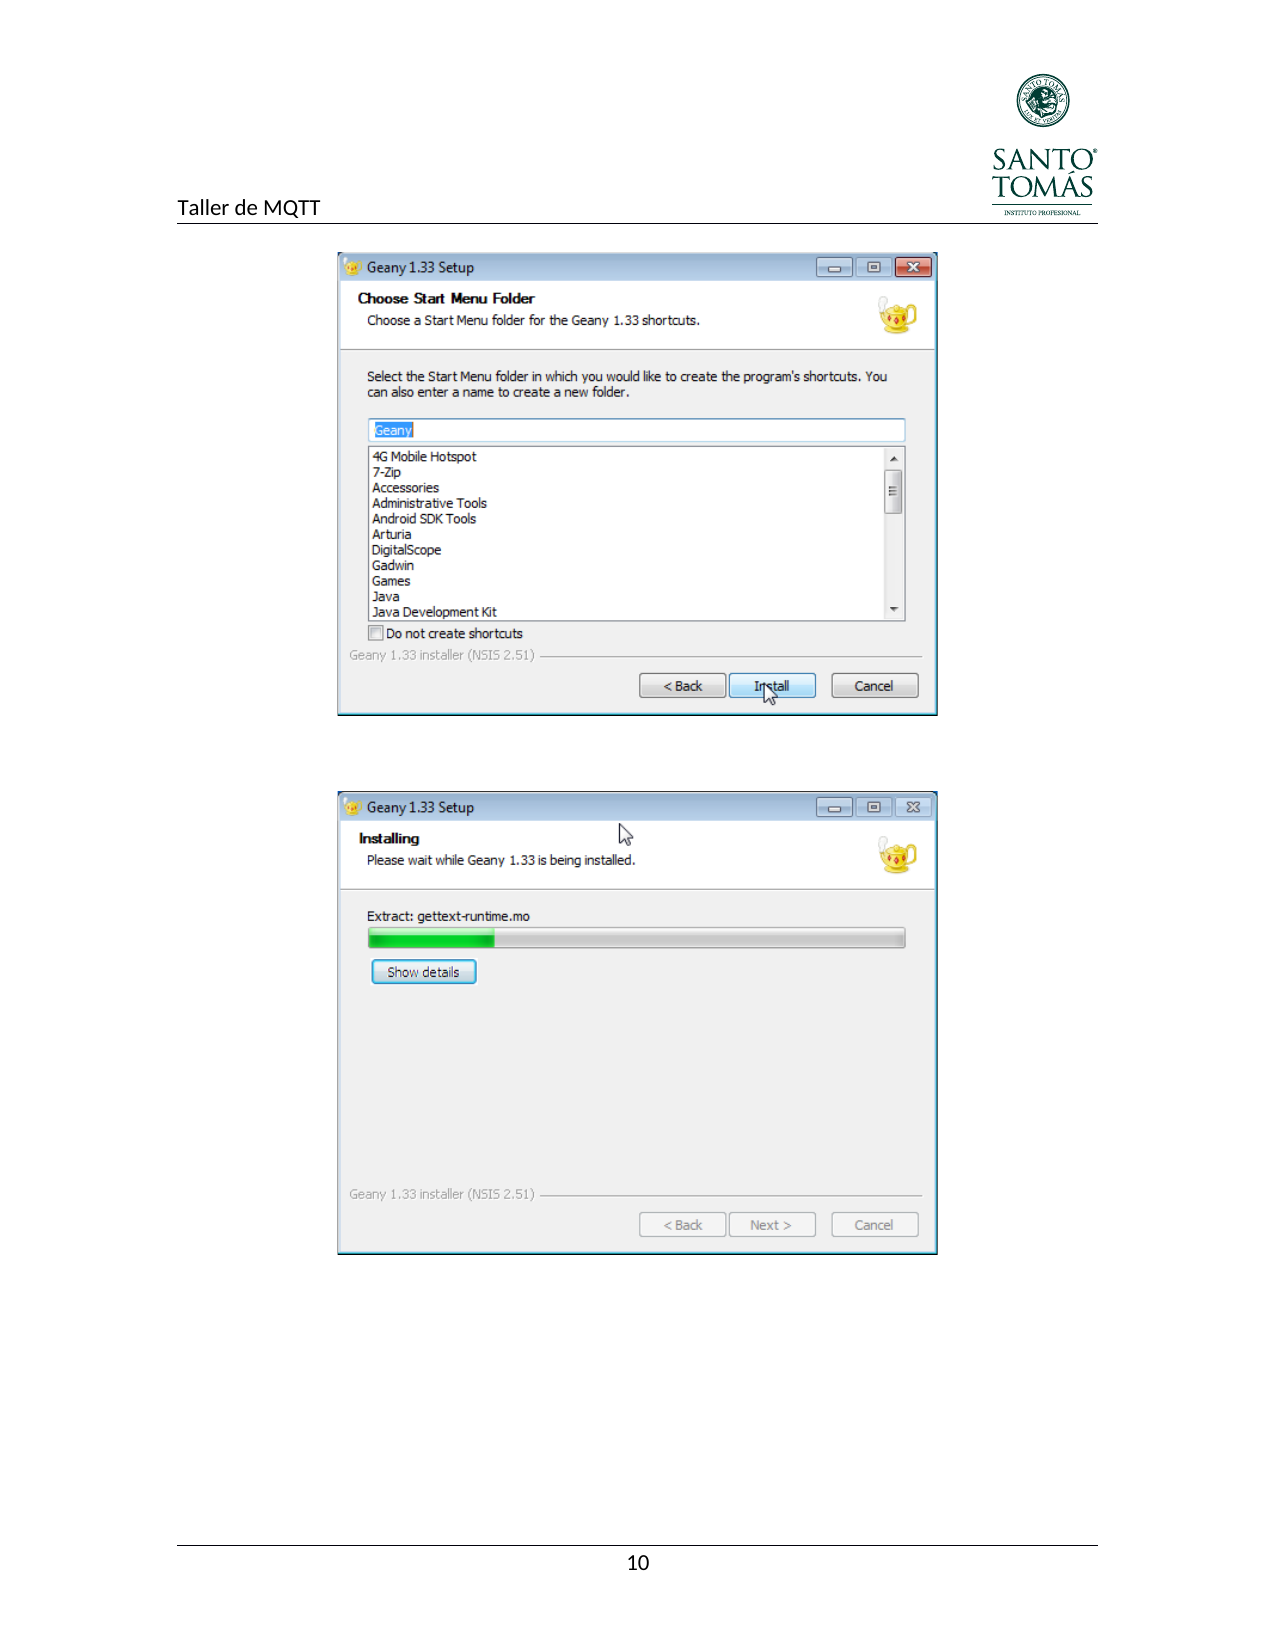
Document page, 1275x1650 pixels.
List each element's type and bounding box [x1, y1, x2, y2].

picture [337, 252, 938, 716]
picture [337, 791, 938, 1255]
